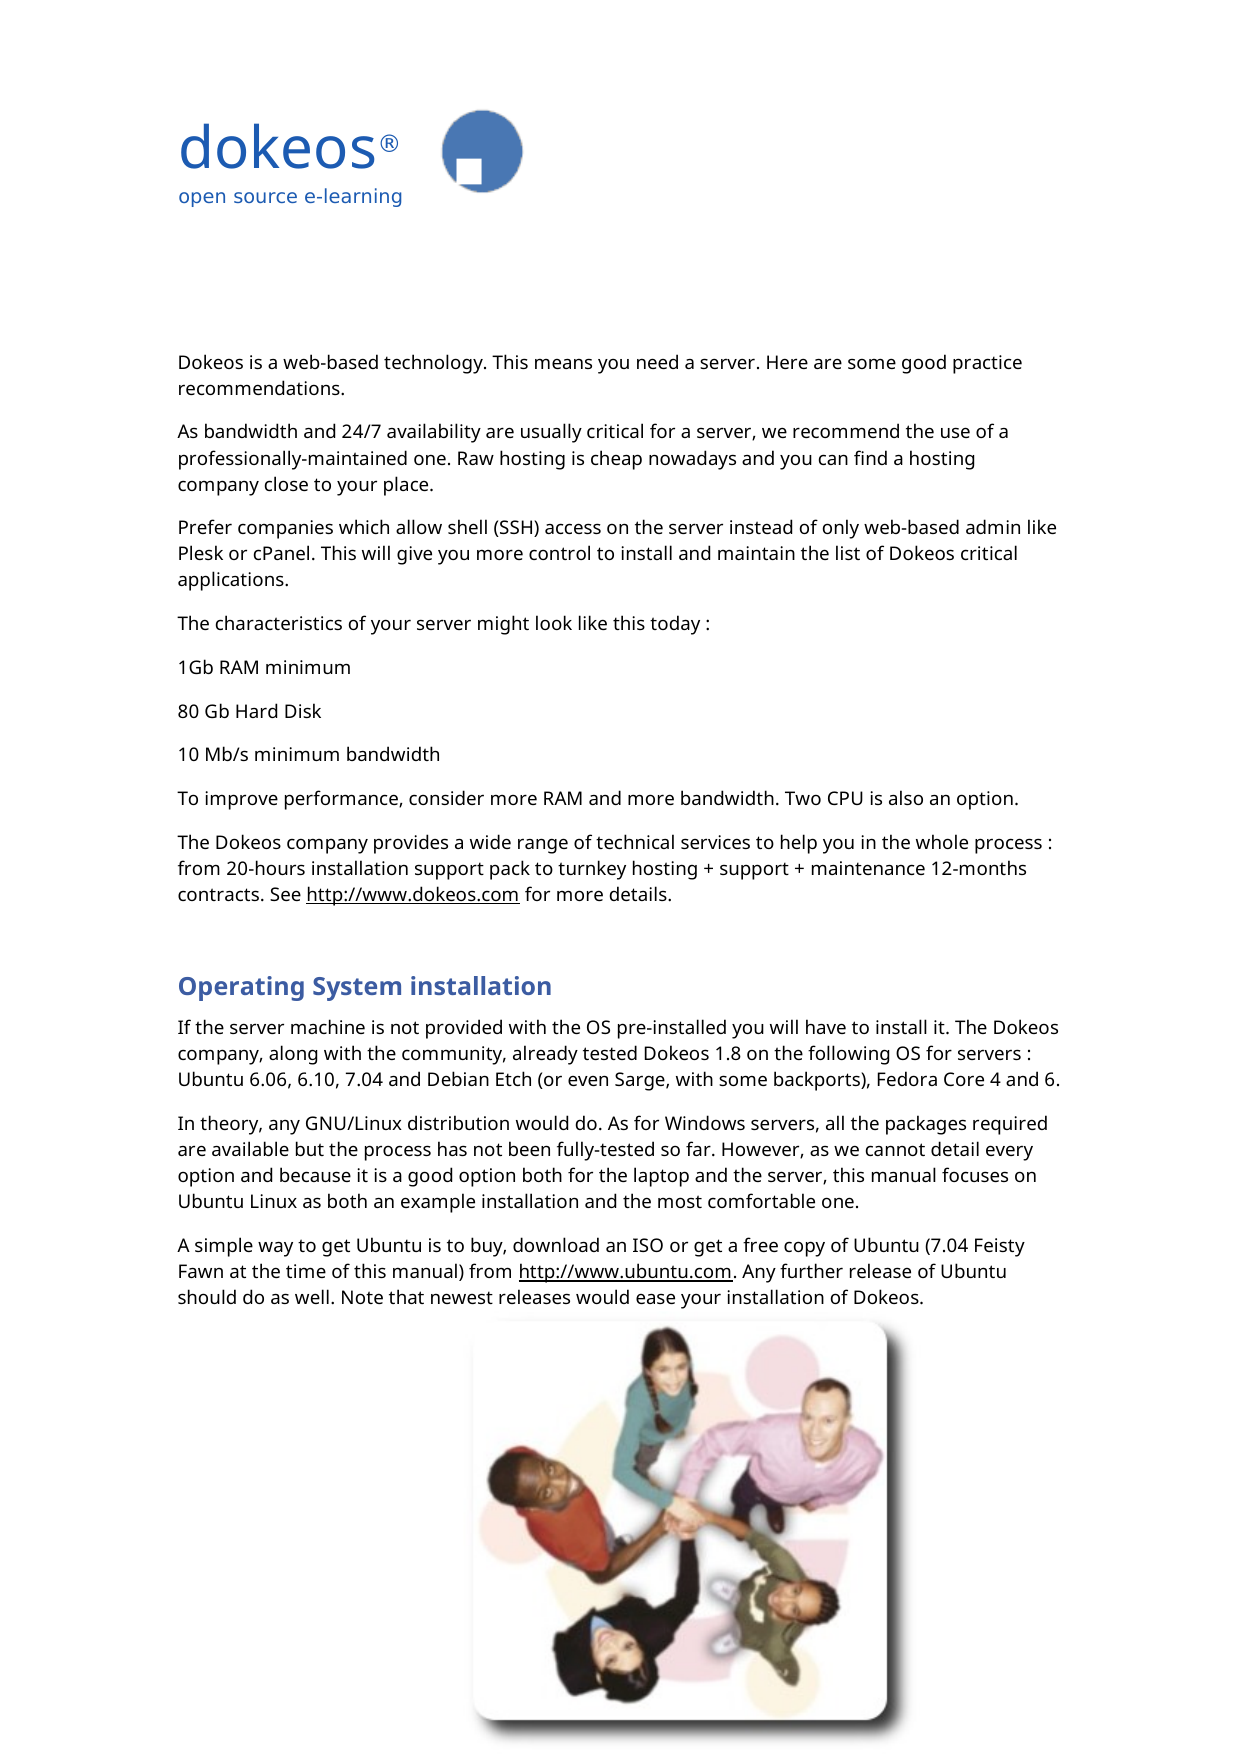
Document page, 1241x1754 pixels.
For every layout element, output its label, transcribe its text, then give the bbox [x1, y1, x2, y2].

text In theory, any GNU/Linux distribution would do. As for Windows servers, all the packages required are available but the process has not been fully-tested so far. However, as we cannot detail every option and because it is a good option both for the laptop and the server, this manual focuses on Ubuntu Linux as both an example installation and the most comfortable one. [177, 1110, 1062, 1214]
text A simple way to get Ubuntu is to buy, download an ISO or get a free copy of Ubuntu (7.04 Feisty Fawn at the time of this manual) from http://www.ubuntu.com. Any further release of Ubuntu should do as well. Note that newest releases would ease your installation of Dokeos. [177, 1232, 1062, 1310]
text Prefer companies which allow shell (SSH) access on the server instead of only web-based admin like Plesk or cPanel. This will give you more control to install and maintain the list of Dokeos critical applications. [177, 514, 1062, 592]
text If the server machine is not provided with the OS pre-installed you will have to install it. The Dokeos company, along with the community, already tested Dokeos 1.8 on the following OS for servers : Ubuntu 6.06, 6.10, 7.04 and Debian Etch (or even Sarge, with some backports), Fedora Core 4 and 6. [177, 1014, 1062, 1092]
text The Dokeos company provides a wide range of technical services to help you in the whole process : from 20-hours installation support pack to turnkey hosting + support + maintenance 12-months contracts. See http://www.dokeos.com for more details. [177, 829, 1062, 907]
subtitle Operating System installation [177, 968, 1062, 1002]
text The characteristics of your server might look like this today : [177, 610, 1062, 636]
text To improve performance, consider more RAM and more bandwidth. Two CPU is also an option. [177, 785, 1062, 811]
text As bandwidth and 24/7 availability are usually critical for a server, we recommend the use of a professionally-maintained one. Raw hosting is cheap nowadays and you can find a hosting company close to your place. [177, 418, 1062, 497]
list 1Gb RAM minimum [177, 654, 1062, 680]
list 10 Mb/s minimum bandwidth [177, 741, 1062, 767]
picture [463, 1311, 921, 1754]
list 80 Gb Hard Disk [177, 698, 1062, 724]
text Dokeos is a web-based technology. This means you need a server. Here are some good practice recommendations. [177, 349, 1062, 401]
picture [438, 103, 532, 199]
